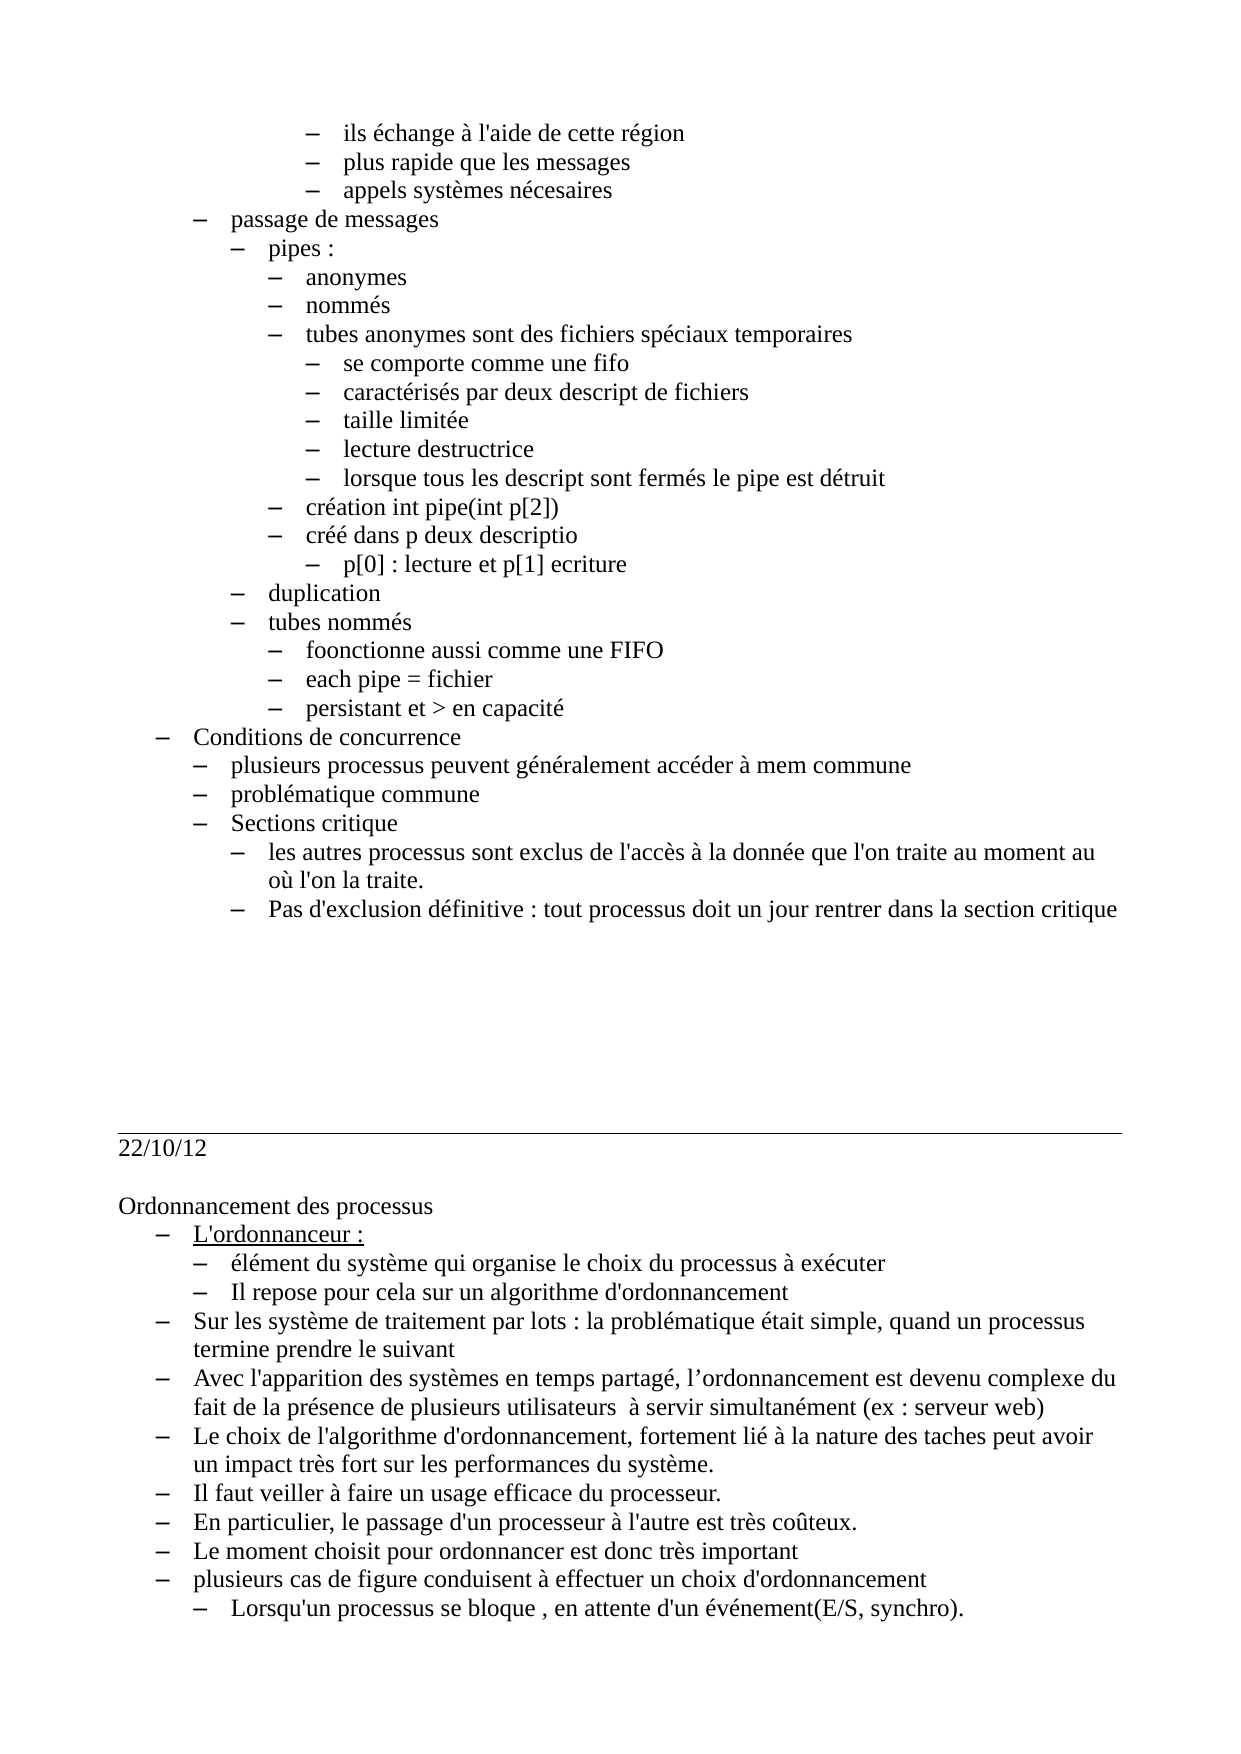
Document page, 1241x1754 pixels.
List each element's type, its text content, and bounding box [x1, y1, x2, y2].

text 22/10/12 [118, 1134, 1122, 1162]
list Sections critique [193, 808, 1122, 837]
list création int pipe(int p[2]) [268, 492, 1122, 521]
list créé dans p deux descriptio [268, 521, 1122, 549]
list les autres processus sont exclus de l'accès à la donnée que l'on traite au moment au où l'on la traite. [231, 837, 1122, 894]
list persistant et > en capacité [268, 693, 1122, 722]
list taille limitée [306, 406, 1122, 434]
list Le choix de l'algorithme d'ordonnancement, fortement lié à la nature des taches peut avoir un impact très fort sur les performances du système. [156, 1421, 1122, 1478]
list Le moment choisit pour ordonnancer est donc très important [156, 1536, 1122, 1564]
list appels systèmes nécesaires [306, 176, 1122, 204]
list tubes nommés [231, 607, 1122, 636]
list En particulier, le passage d'un processeur à l'autre est très coûteux. [156, 1507, 1122, 1536]
list Il repose pour cela sur un algorithme d'ordonnancement [193, 1277, 1122, 1306]
list lecture destructrice [306, 434, 1122, 463]
list tubes anonymes sont des fichiers spéciaux temporaires [268, 319, 1122, 348]
list problématique commune [193, 779, 1122, 808]
list caractérisés par deux descript de fichiers [306, 377, 1122, 406]
list Conditions de concurrence [156, 722, 1122, 751]
list p[0] : lecture et p[1] ecriture [306, 549, 1122, 578]
list passage de messages [193, 204, 1122, 233]
list plus rapide que les messages [306, 147, 1122, 176]
text Ordonnancement des processus [118, 1191, 1122, 1219]
list nommés [268, 291, 1122, 319]
list anonymes [268, 262, 1122, 291]
list plusieurs processus peuvent généralement accéder à mem commune [193, 751, 1122, 779]
list pipes : [231, 233, 1122, 262]
list se comporte comme une fifo [306, 348, 1122, 377]
list L'ordonnanceur : [156, 1219, 1122, 1248]
list Avec l'apparition des systèmes en temps partagé, l’ordonnancement est devenu complexe du fait de la présence de plusieurs utilisateurs à servir simultanément (ex : serveur web) [156, 1363, 1122, 1421]
list lorsque tous les descript sont fermés le pipe est détruit [306, 463, 1122, 492]
list Lorsqu'un processus se bloque , en attente d'un événement(E/S, synchro). [193, 1593, 1122, 1622]
list Il faut veiller à faire un usage efficace du processeur. [156, 1478, 1122, 1507]
list foonctionne aussi comme une FIFO [268, 636, 1122, 664]
list duplication [231, 578, 1122, 607]
list each pipe = fichier [268, 664, 1122, 693]
list Sur les système de traitement par lots : la problématique était simple, quand un processus termine prendre le suivant [156, 1306, 1122, 1363]
list Pas d'exclusion définitive : tout processus doit un jour rentrer dans la section critique [231, 894, 1122, 923]
list plusieurs cas de figure conduisent à effectuer un choix d'ordonnancement [156, 1564, 1122, 1593]
list ils échange à l'aide de cette région [306, 118, 1122, 147]
list élément du système qui organise le choix du processus à exécuter [193, 1248, 1122, 1277]
